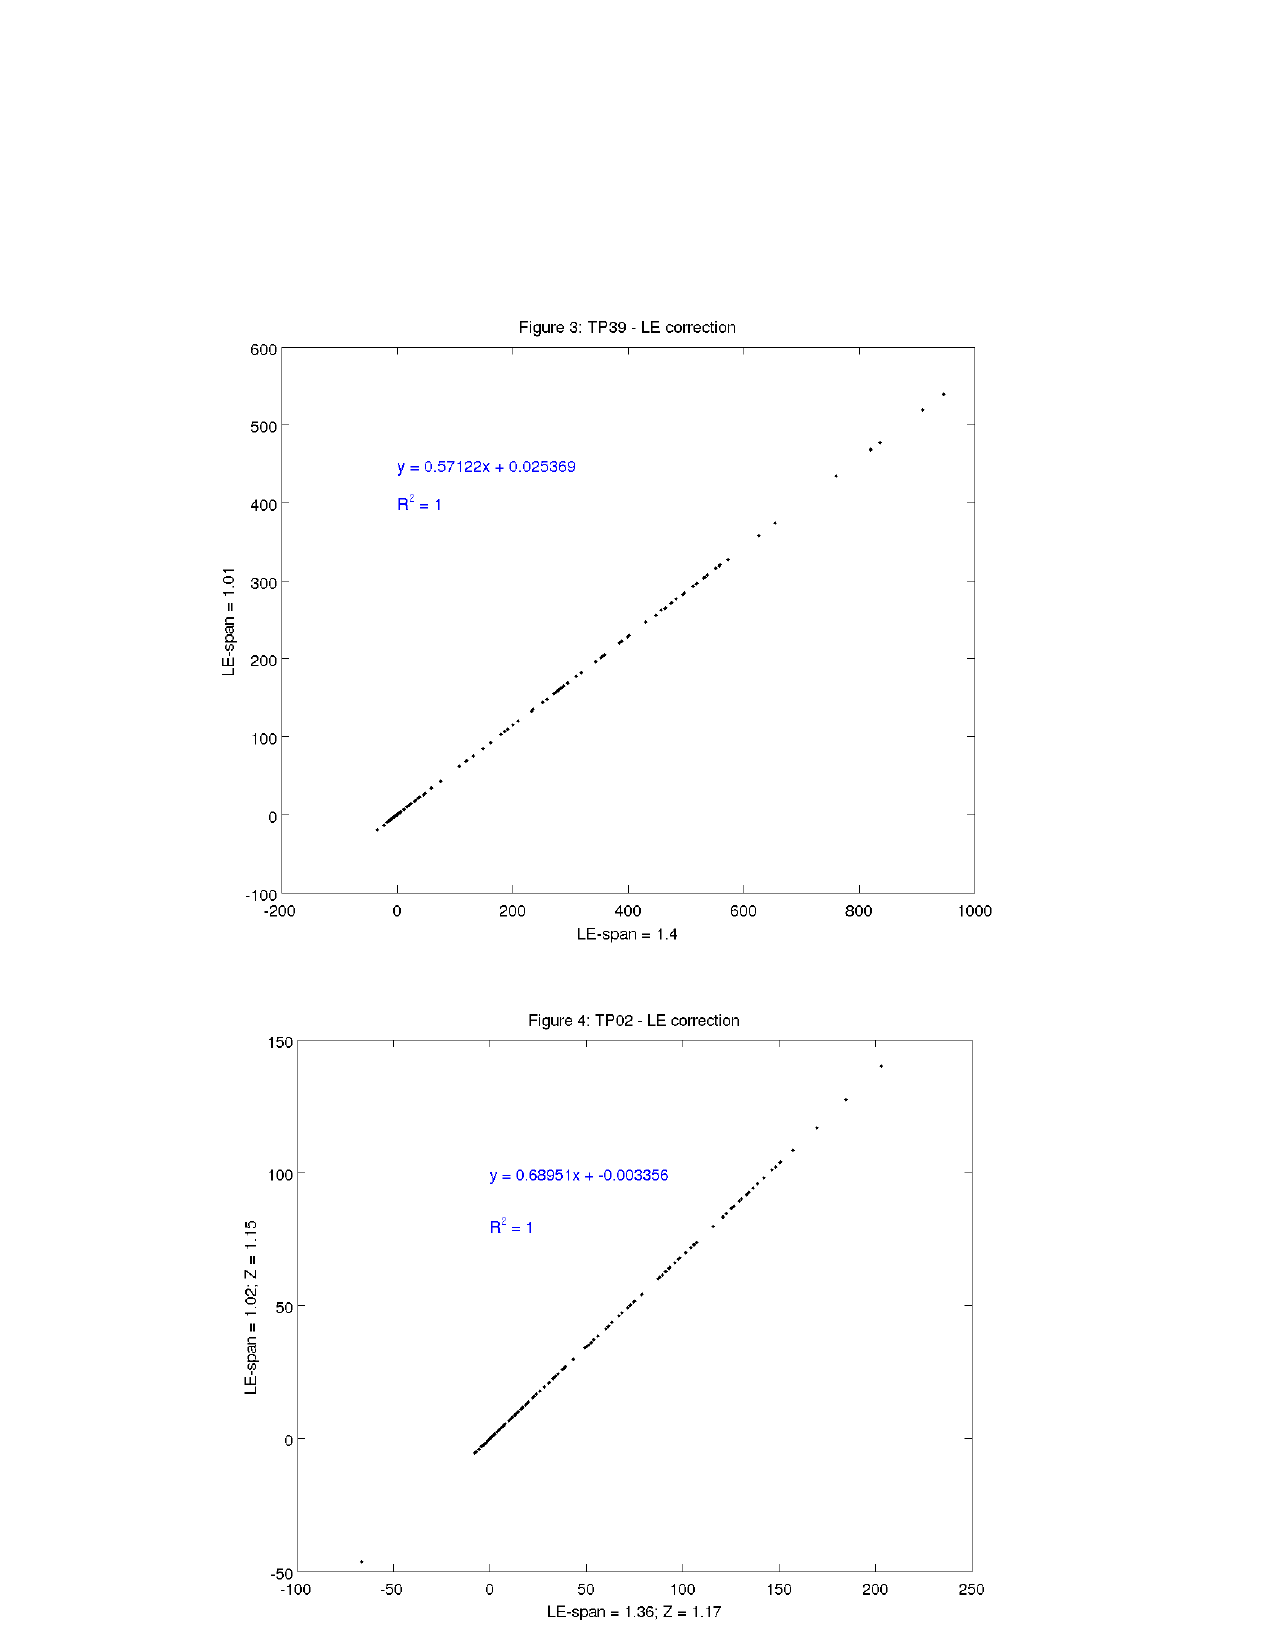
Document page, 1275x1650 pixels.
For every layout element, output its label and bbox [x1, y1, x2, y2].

picture [165, 296, 1059, 966]
picture [184, 990, 1054, 1643]
